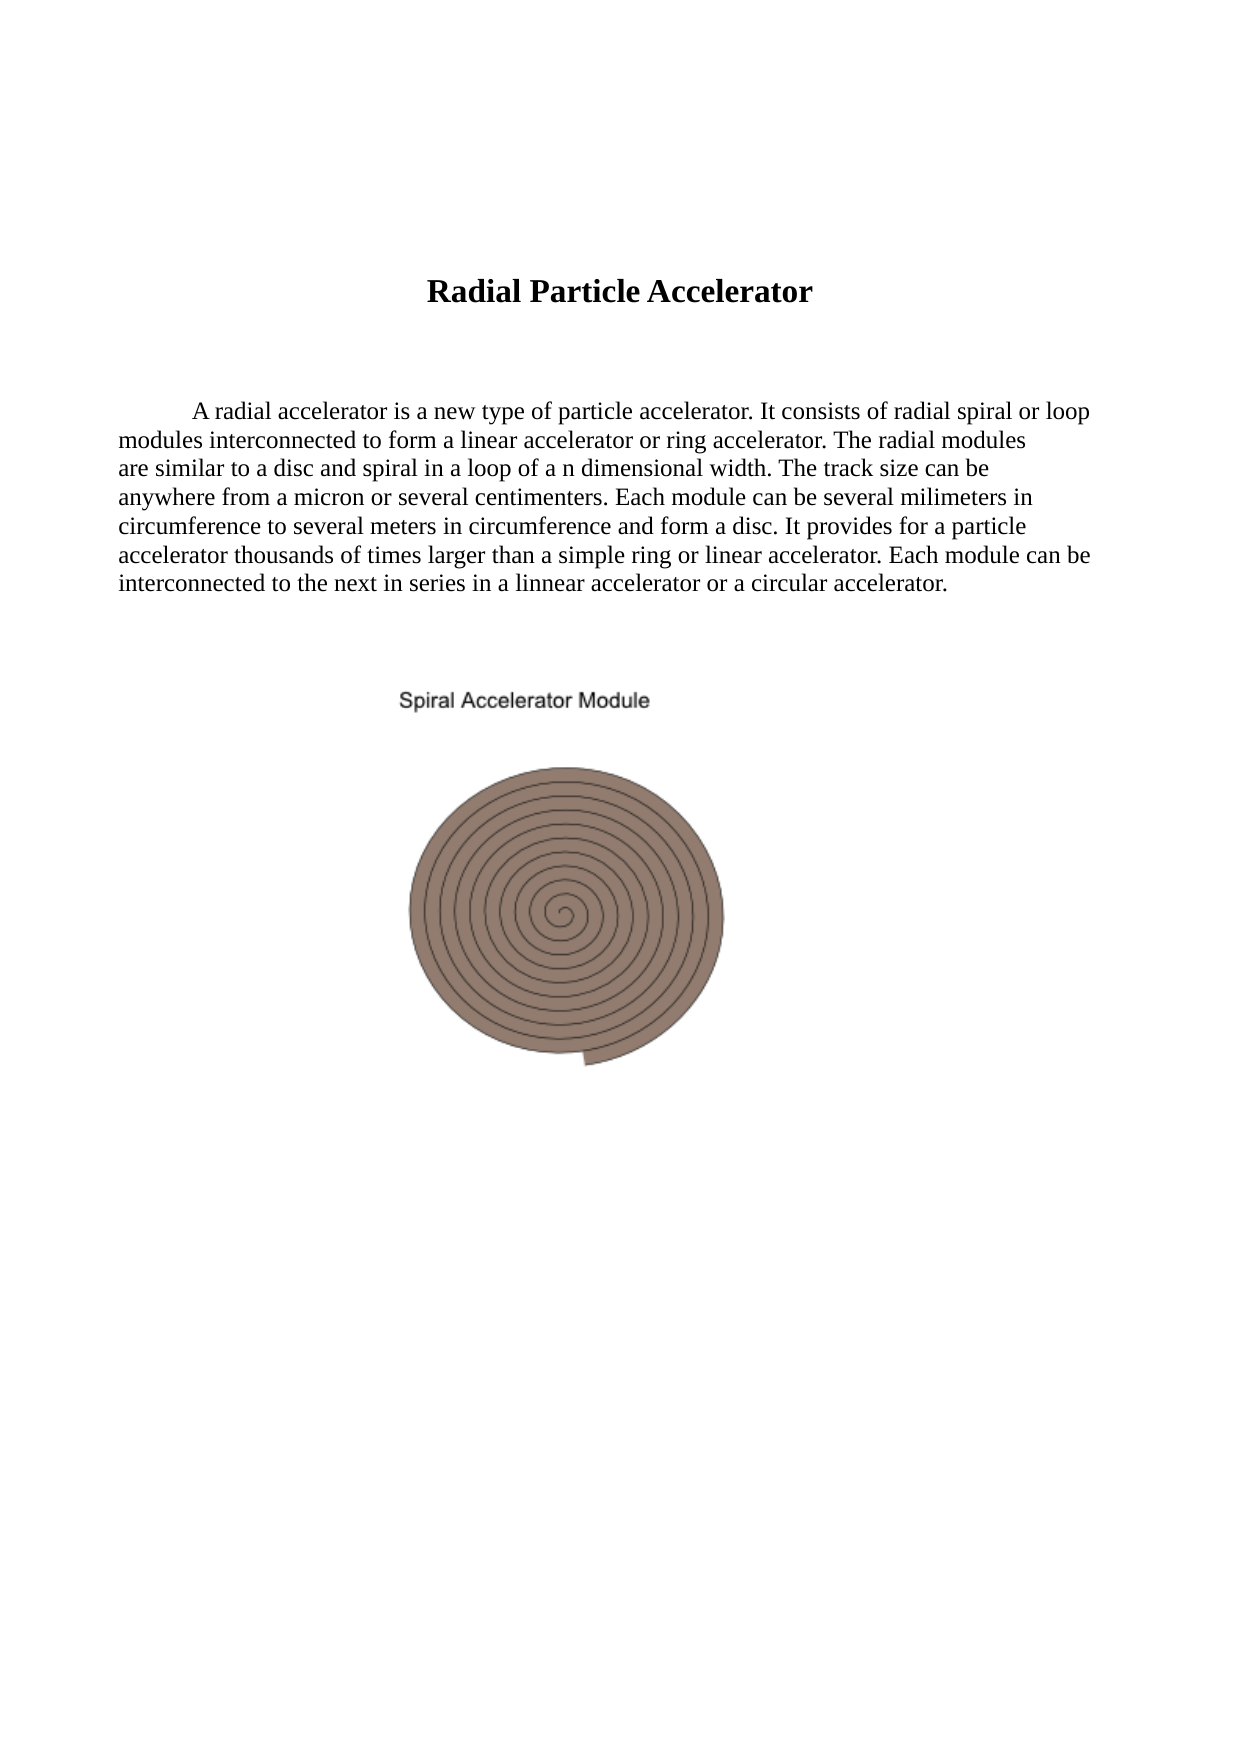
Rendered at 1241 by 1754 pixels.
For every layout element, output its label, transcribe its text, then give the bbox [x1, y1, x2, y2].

text anywhere from a micron or several centimenters. Each module can be several milimeters in circumference to several meters in circumference and form a disc. It provides for a particle accelerator thousands of times larger than a simple ring or linear accelerator. Each module can be interconnected to the next in series in a linnear accelerator or a circular accelerator. [118, 482, 1122, 597]
picture [385, 683, 855, 1153]
text are similar to a disc and spiral in a loop of a n dimensional width. The track size can be [118, 453, 1122, 482]
text A radial accelerator is a new type of particle accelerator. It consists of radial spiral or loop modules interconnected to form a linear accelerator or ring accelerator. The radial modules [118, 396, 1122, 453]
text Radial Particle Accelerator [118, 271, 1122, 310]
